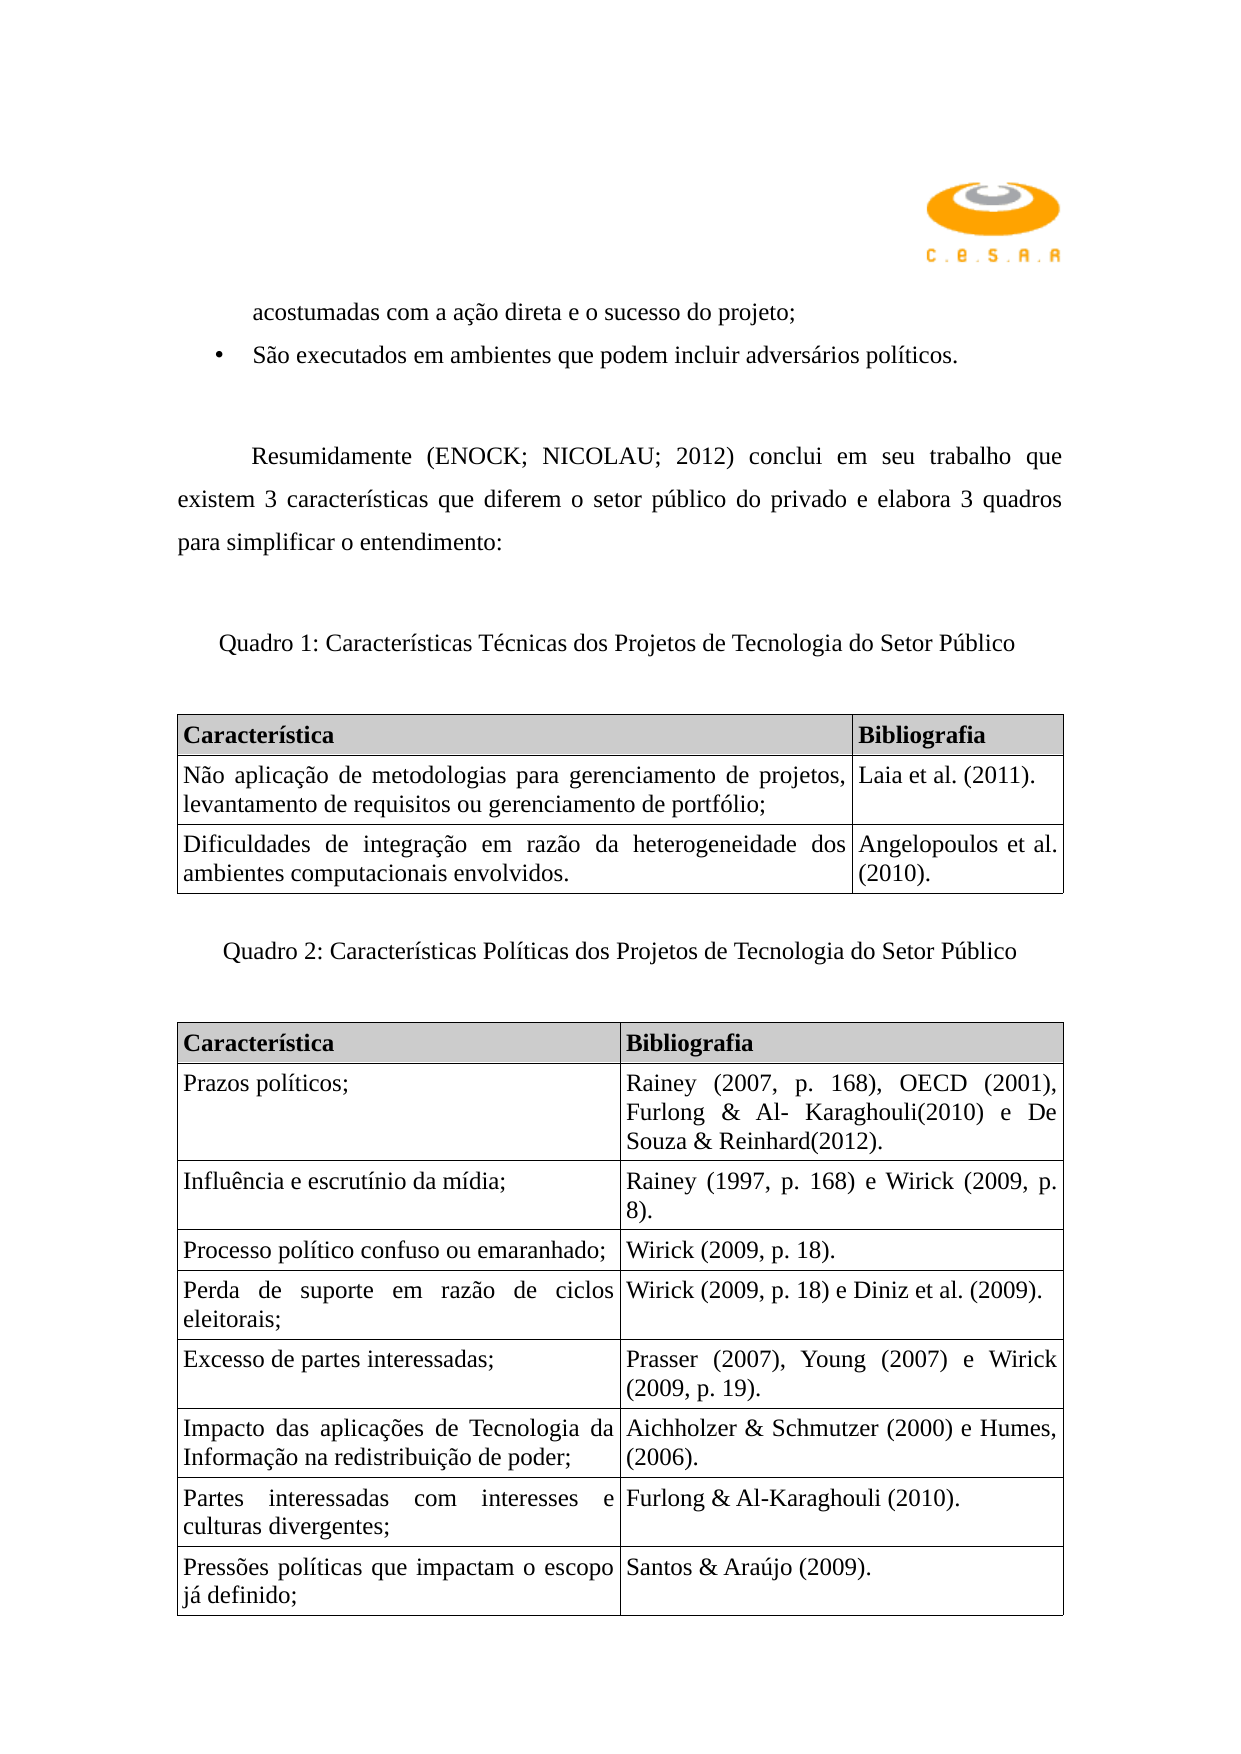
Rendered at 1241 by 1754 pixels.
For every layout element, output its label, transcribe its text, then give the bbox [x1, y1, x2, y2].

table_cell Excesso de partes interessadas; [178, 1340, 620, 1408]
table_cell Aichholzer & Schmutzer (2000) e Humes, (2006). [621, 1409, 1063, 1477]
text Resumidamente (ENOCK; NICOLAU; 2012) conclui em seu trabalho que existem 3 características que diferem o setor público do privado e elabora 3 quadros para simplificar o entendimento: [177, 441, 1063, 556]
table_cell Partes interessadas com interesses e culturas divergentes; [178, 1478, 620, 1546]
table_cell Influência e escrutínio da mídia; [178, 1161, 620, 1229]
text Quadro 2: Características Políticas dos Projetos de Tecnologia do Setor Público [177, 936, 1063, 964]
table_header Bibliografia [853, 715, 1063, 754]
table_header Característica [178, 715, 852, 754]
table_cell Prasser (2007), Young (2007) e Wirick (2009, p. 19). [621, 1340, 1063, 1408]
table_cell Laia et al. (2011). [853, 756, 1063, 823]
list acostumadas com a ação direta e o sucesso do projeto; [215, 297, 1063, 326]
table_cell Rainey (1997, p. 168) e Wirick (2009, p. 8). [621, 1161, 1063, 1229]
table_cell Pressões políticas que impactam o escopo já definido; [178, 1547, 620, 1615]
table_cell Santos & Araújo (2009). [621, 1547, 1063, 1615]
table_cell Não aplicação de metodologias para gerenciamento de projetos, levantamento de requisitos ou gerenciamento de portfólio; [178, 756, 852, 823]
table_cell Processo político confuso ou emaranhado; [178, 1230, 620, 1269]
table_cell Prazos políticos; [178, 1064, 620, 1160]
table_cell Wirick (2009, p. 18) e Diniz et al. (2009). [621, 1271, 1063, 1339]
table_header Bibliografia [621, 1023, 1063, 1062]
text Quadro 1: Características Técnicas dos Projetos de Tecnologia do Setor Público [177, 628, 1063, 657]
table_cell Dificuldades de integração em razão da heterogeneidade dos ambientes computacionais envolvidos. [178, 825, 852, 893]
table_header Característica [178, 1023, 620, 1062]
table_cell Perda de suporte em razão de ciclos eleitorais; [178, 1271, 620, 1339]
table_cell Rainey (2007, p. 168), OECD (2001), Furlong & Al- Karaghouli(2010) e De Souza & Reinhard(2012). [621, 1064, 1063, 1160]
list São executados em ambientes que podem incluir adversários políticos. [215, 340, 1063, 369]
table_cell Wirick (2009, p. 18). [621, 1230, 1063, 1269]
table_cell Angelopoulos et al. (2010). [853, 825, 1063, 893]
picture [924, 178, 1062, 267]
table_cell Impacto das aplicações de Tecnologia da Informação na redistribuição de poder; [178, 1409, 620, 1477]
table_cell Furlong & Al-Karaghouli (2010). [621, 1478, 1063, 1546]
